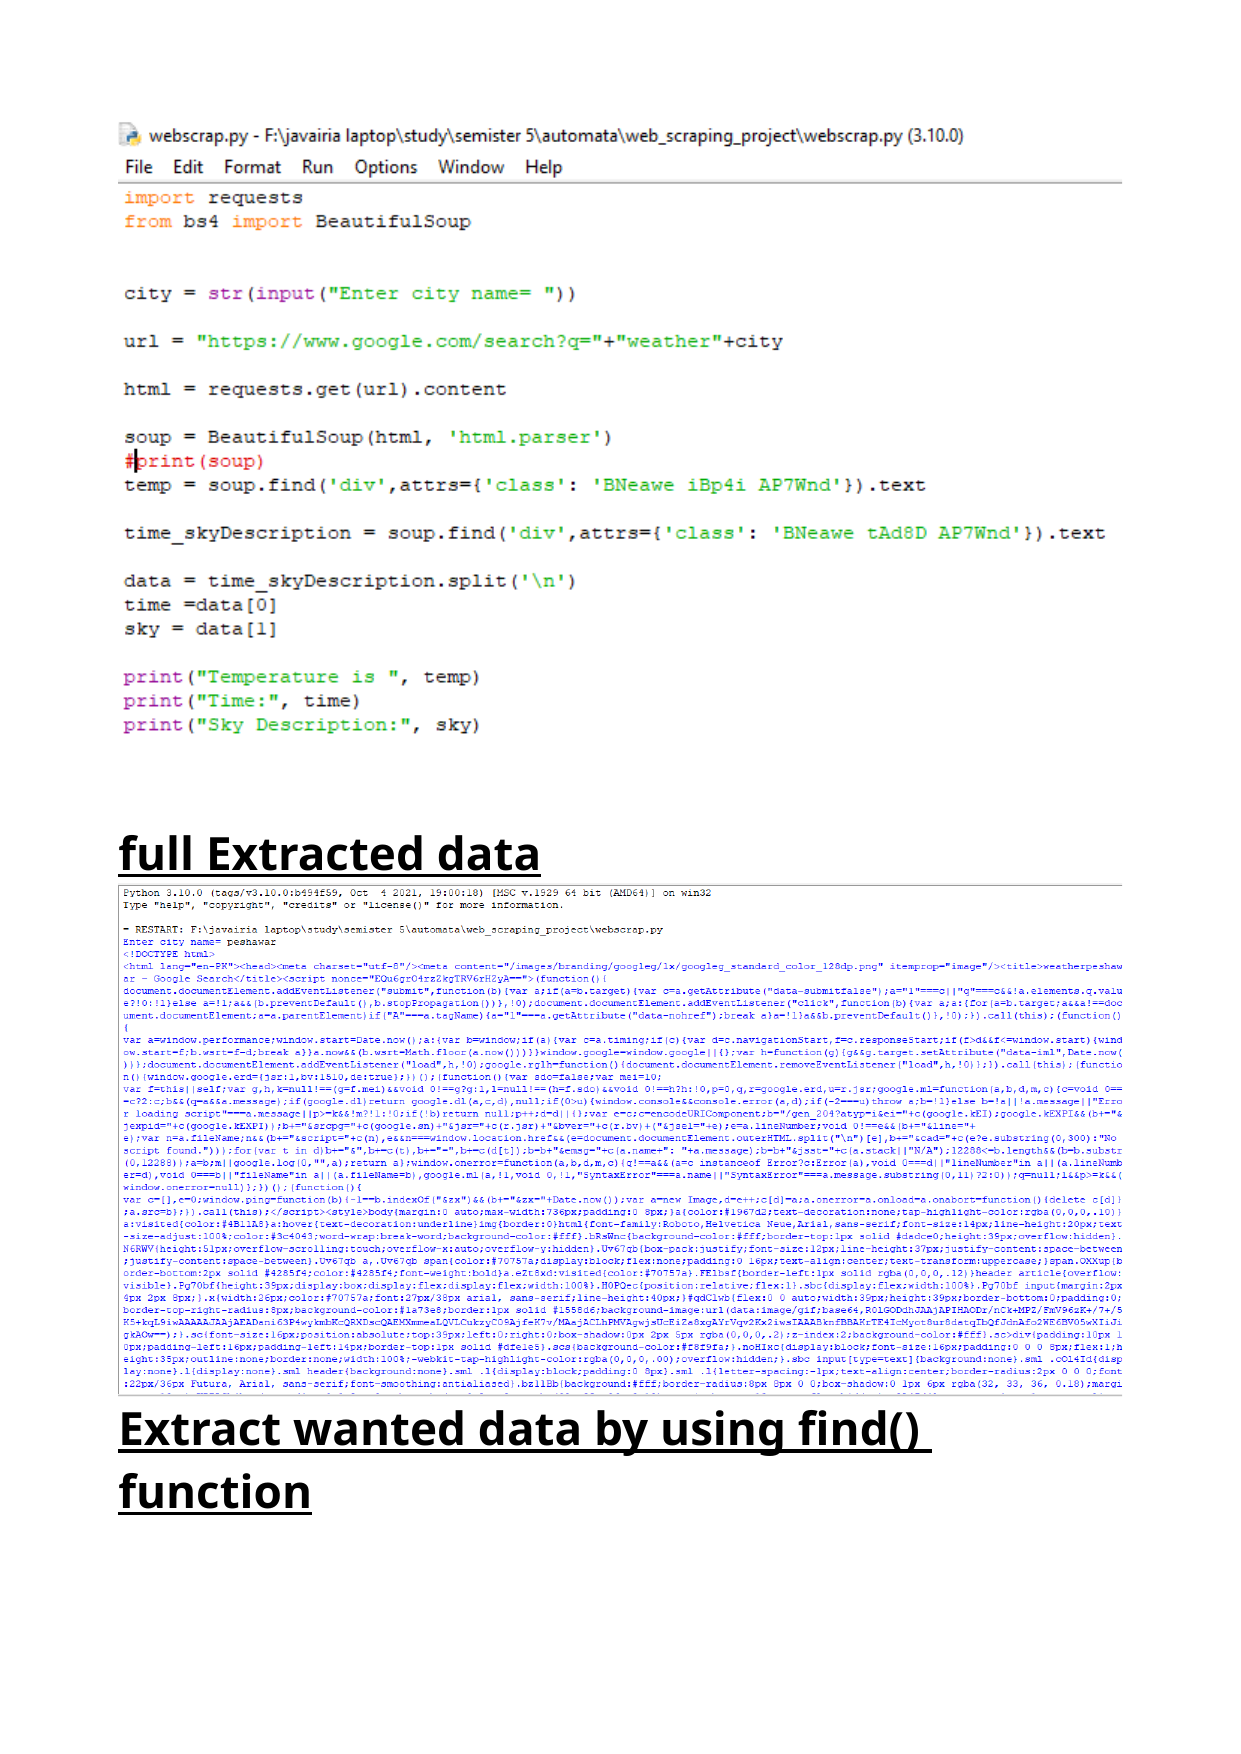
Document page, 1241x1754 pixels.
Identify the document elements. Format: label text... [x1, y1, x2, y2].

text full Extracted data [118, 822, 1122, 883]
text Extract wanted data by using find() function [118, 1397, 1122, 1522]
